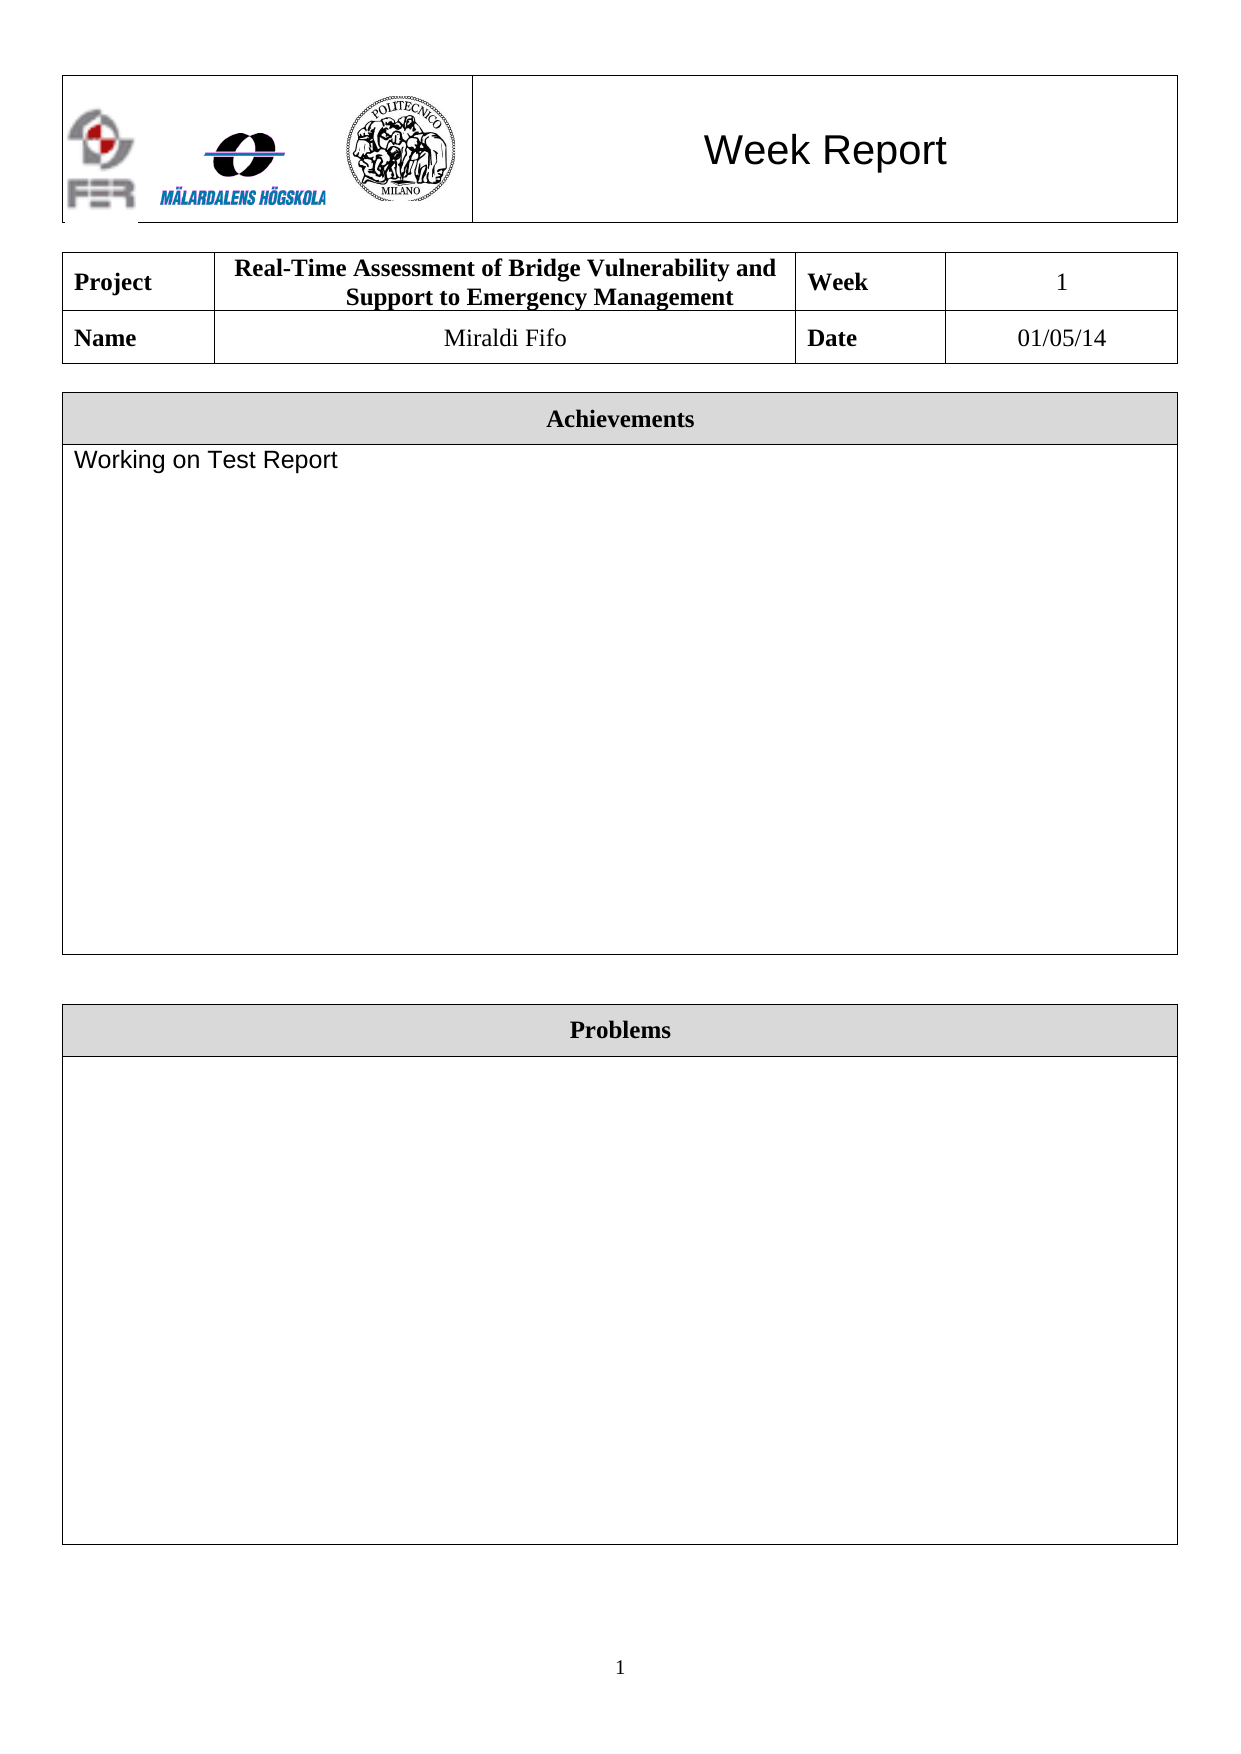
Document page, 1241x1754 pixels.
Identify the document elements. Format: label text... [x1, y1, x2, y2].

table_cell Working on Test Report [63, 445, 1177, 954]
table_cell [711, 223, 946, 252]
table_cell [63, 364, 1178, 392]
picture [346, 96, 456, 201]
table_cell Week [796, 253, 945, 310]
table_cell Project [63, 253, 214, 310]
table_cell Real-Time Assessment of Bridge Vulnerability and Support to Emergency Management [215, 253, 795, 310]
picture [66, 95, 137, 223]
table_header Week Report [473, 76, 1177, 222]
table_cell [63, 223, 214, 252]
table_cell [946, 223, 1178, 252]
table_cell [215, 223, 711, 252]
table_cell Name [63, 311, 214, 362]
picture [160, 133, 326, 205]
table_cell Achievements [63, 393, 1177, 444]
table_cell [63, 1057, 1177, 1544]
table_cell 01/05/14 [946, 311, 1177, 362]
table_cell 1 [946, 253, 1177, 310]
table_header [63, 76, 472, 224]
table_header Problems [63, 1005, 1177, 1056]
table_cell Miraldi Fifo [215, 311, 795, 362]
table_cell Date [796, 311, 945, 362]
